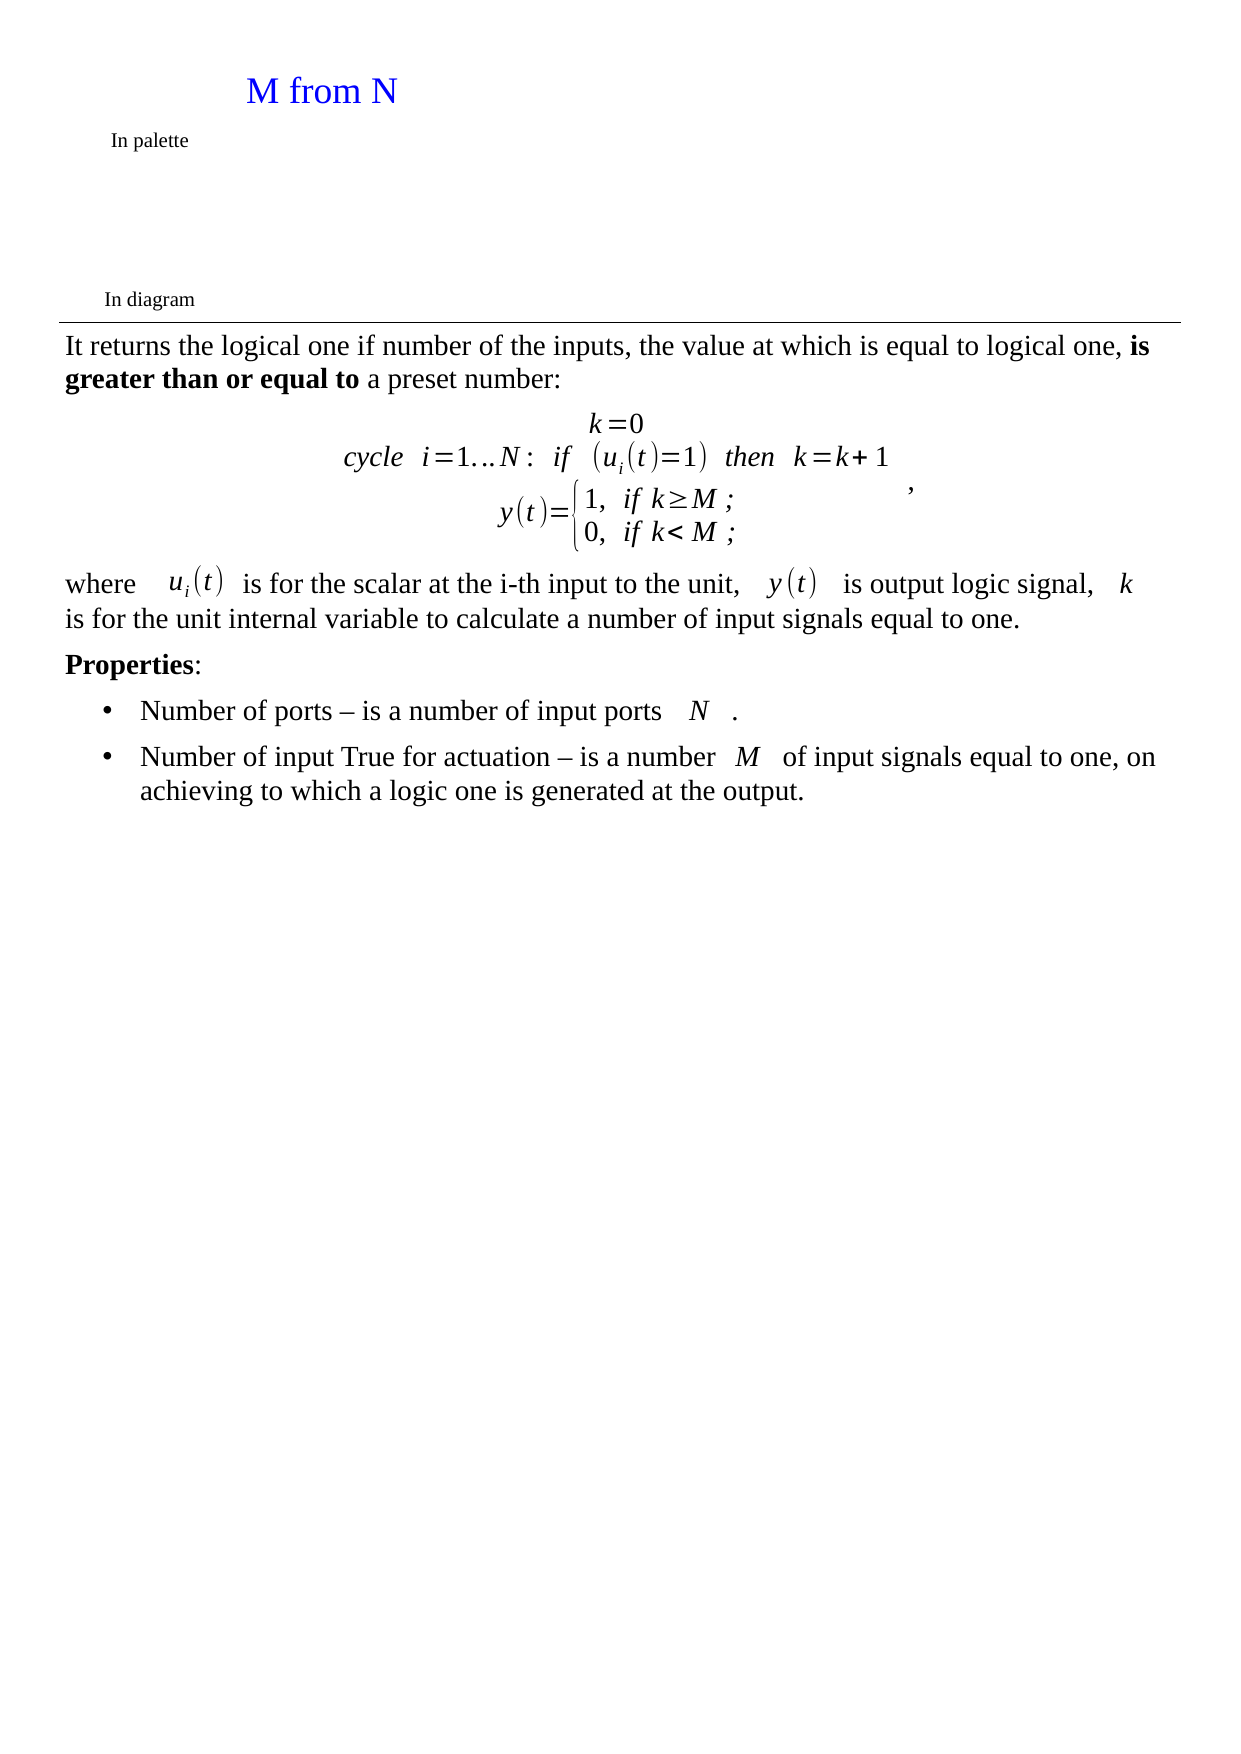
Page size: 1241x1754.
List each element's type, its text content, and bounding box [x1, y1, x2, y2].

table_cell In palette [59, 122, 240, 162]
table_cell It returns the logical one if number of the inputs, the value at which is equal to logical one, is greater than or equal to a preset number: , where is for the scalar at the i-th input to the unit, is output logic signal, is for the unit internal variable to calculate a number of input signals equal to one. Properties: Number of ports – is a number of input ports . Number of input True for actuation – is a numberof input signals equal to one, on achieving to which a logic one is generated at the output. [59, 323, 1181, 824]
table_cell In diagram [59, 282, 240, 322]
table_cell [59, 162, 240, 282]
table_cell [240, 282, 1181, 322]
table_header M from N [240, 59, 1181, 122]
table_header [59, 59, 240, 122]
table_cell [240, 122, 1181, 162]
table_cell [240, 162, 1181, 282]
